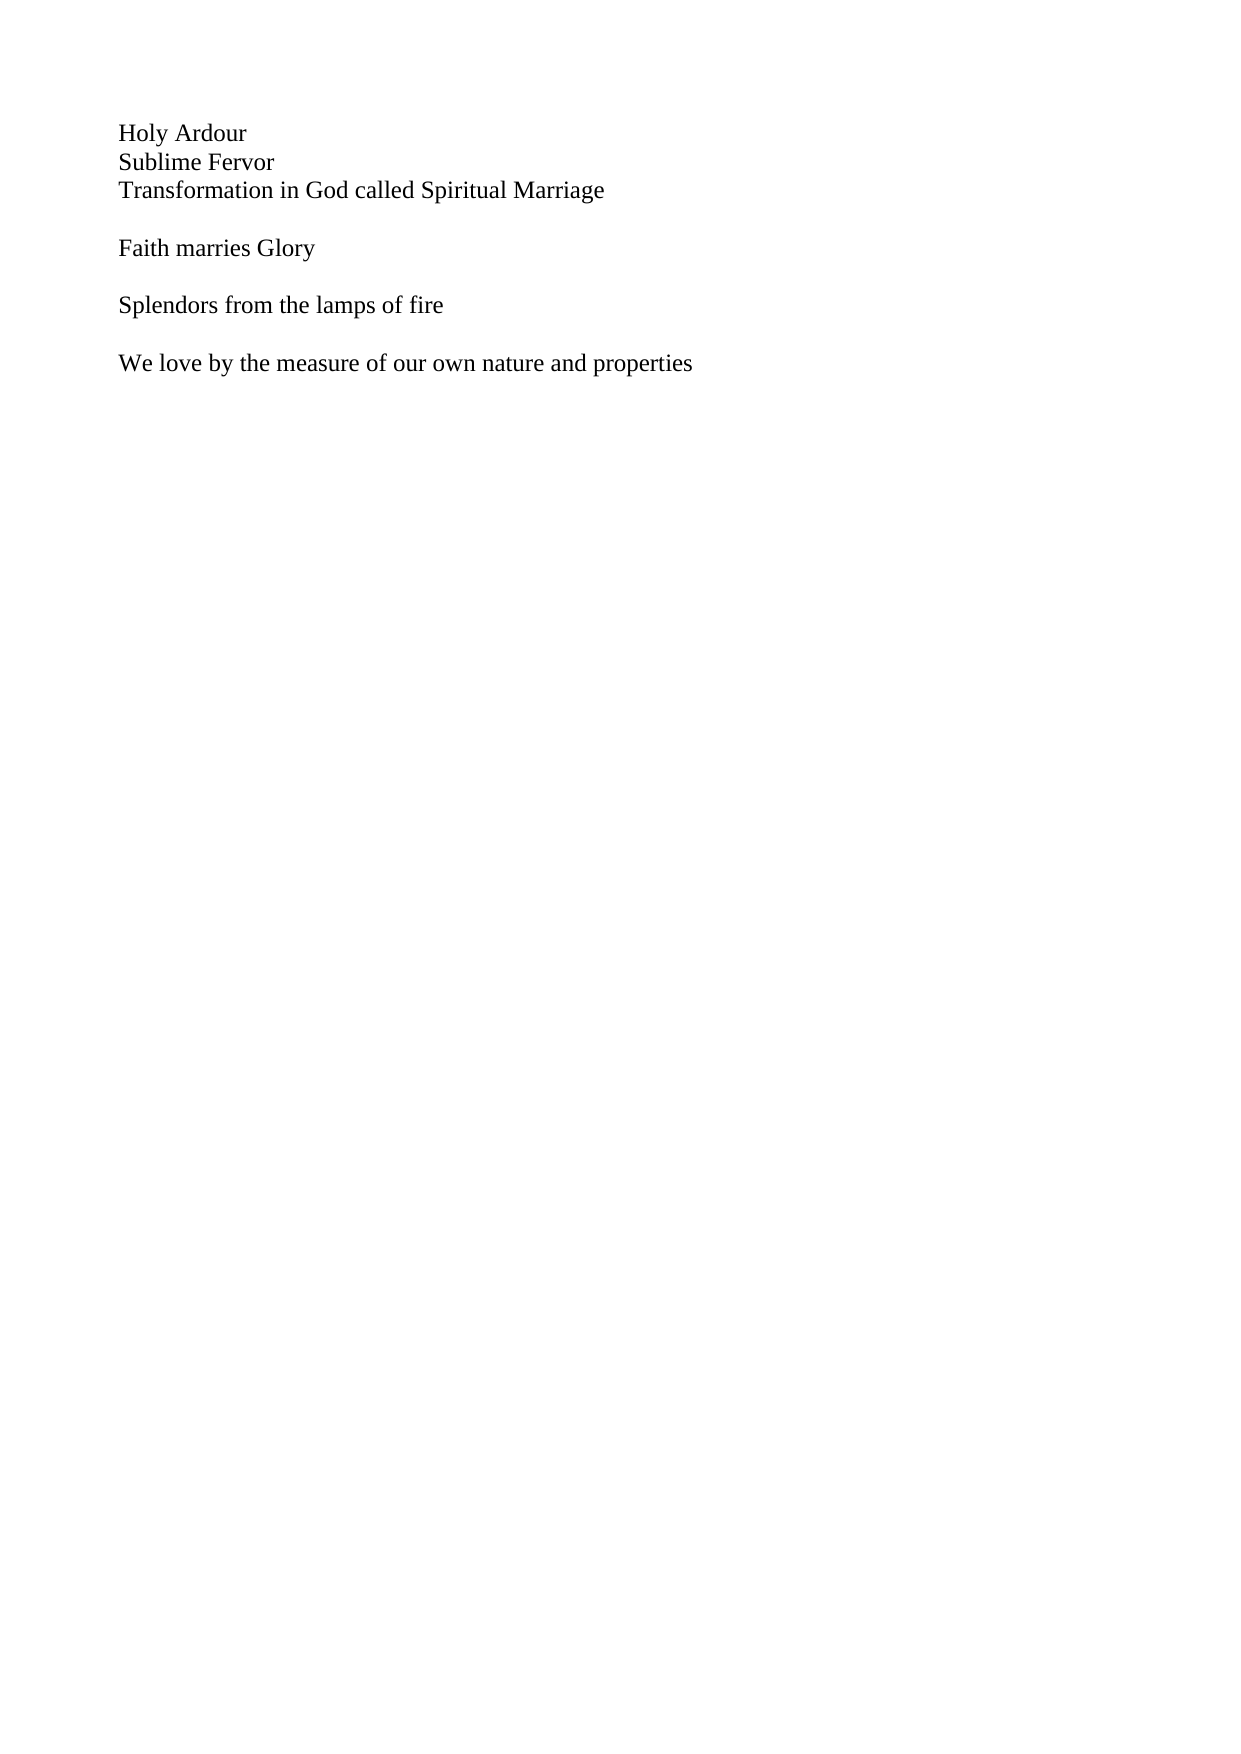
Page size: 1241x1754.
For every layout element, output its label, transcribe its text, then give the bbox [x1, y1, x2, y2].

text Holy Ardour [118, 118, 1122, 147]
text Sublime Fervor [118, 147, 1122, 176]
text Transformation in God called Spiritual Marriage [118, 176, 1122, 204]
text Faith marries Glory [118, 233, 1122, 262]
text Splendors from the lamps of fire [118, 291, 1122, 319]
text We love by the measure of our own nature and properties [118, 348, 1122, 377]
